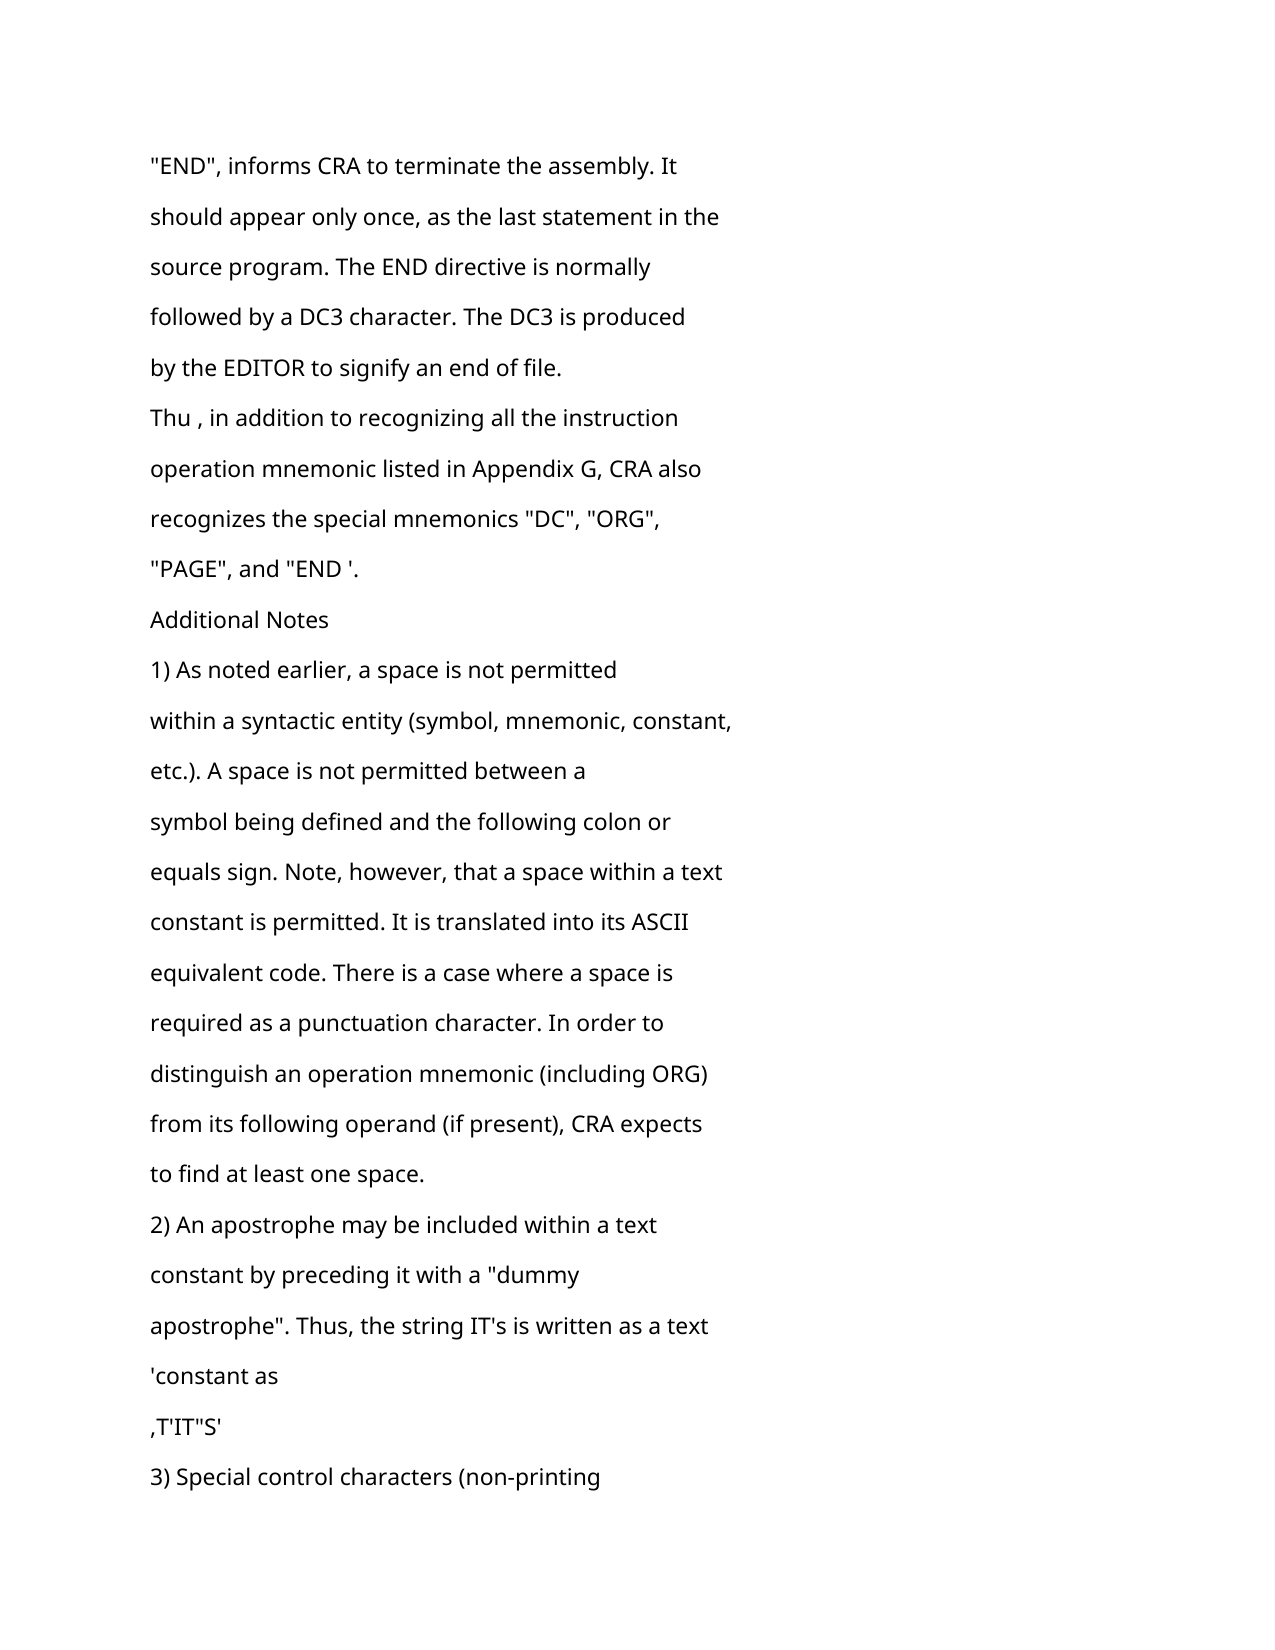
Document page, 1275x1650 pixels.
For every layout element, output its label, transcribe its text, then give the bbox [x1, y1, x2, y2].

text symbol being defined and the following colon or [150, 805, 1125, 837]
text constant is permitted. It is translated into its ASCII [150, 906, 1125, 937]
text equivalent code. There is a case where a space is [150, 957, 1125, 988]
text 2) An apostrophe may be included within a text [150, 1209, 1125, 1240]
text followed by a DC3 character. The DC3 is produced [150, 301, 1125, 332]
text constant by preceding it with a "dummy [150, 1259, 1125, 1290]
text distinguish an operation mnemonic (including ORG) [150, 1057, 1125, 1089]
text 'constant as [150, 1360, 1125, 1391]
text apostrophe". Thus, the string IT's is written as a text [150, 1309, 1125, 1341]
text Additional Notes [150, 604, 1125, 635]
text recognizes the special mnemonics "DC", "ORG", [150, 503, 1125, 534]
text Thu , in addition to recognizing all the instruction [150, 402, 1125, 433]
text equals sign. Note, however, that a space within a text [150, 856, 1125, 887]
text should appear only once, as the last statement in the [150, 200, 1125, 232]
text to find at least one space. [150, 1158, 1125, 1189]
text "PAGE", and "END '. [150, 553, 1125, 584]
text source program. The END directive is normally [150, 251, 1125, 282]
text 1) As noted earlier, a space is not permitted [150, 654, 1125, 685]
text ,T'IT"S' [150, 1410, 1125, 1442]
text "END", informs CRA to terminate the assembly. It [150, 150, 1125, 181]
text operation mnemonic listed in Appendix G, CRA also [150, 452, 1125, 484]
text etc.). A space is not permitted between a [150, 755, 1125, 786]
text 3) Special control characters (non-printing [150, 1461, 1125, 1492]
text required as a punctuation character. In order to [150, 1007, 1125, 1038]
text from its following operand (if present), CRA expects [150, 1108, 1125, 1139]
text by the EDITOR to signify an end of file. [150, 352, 1125, 383]
text within a syntactic entity (symbol, mnemonic, constant, [150, 704, 1125, 736]
